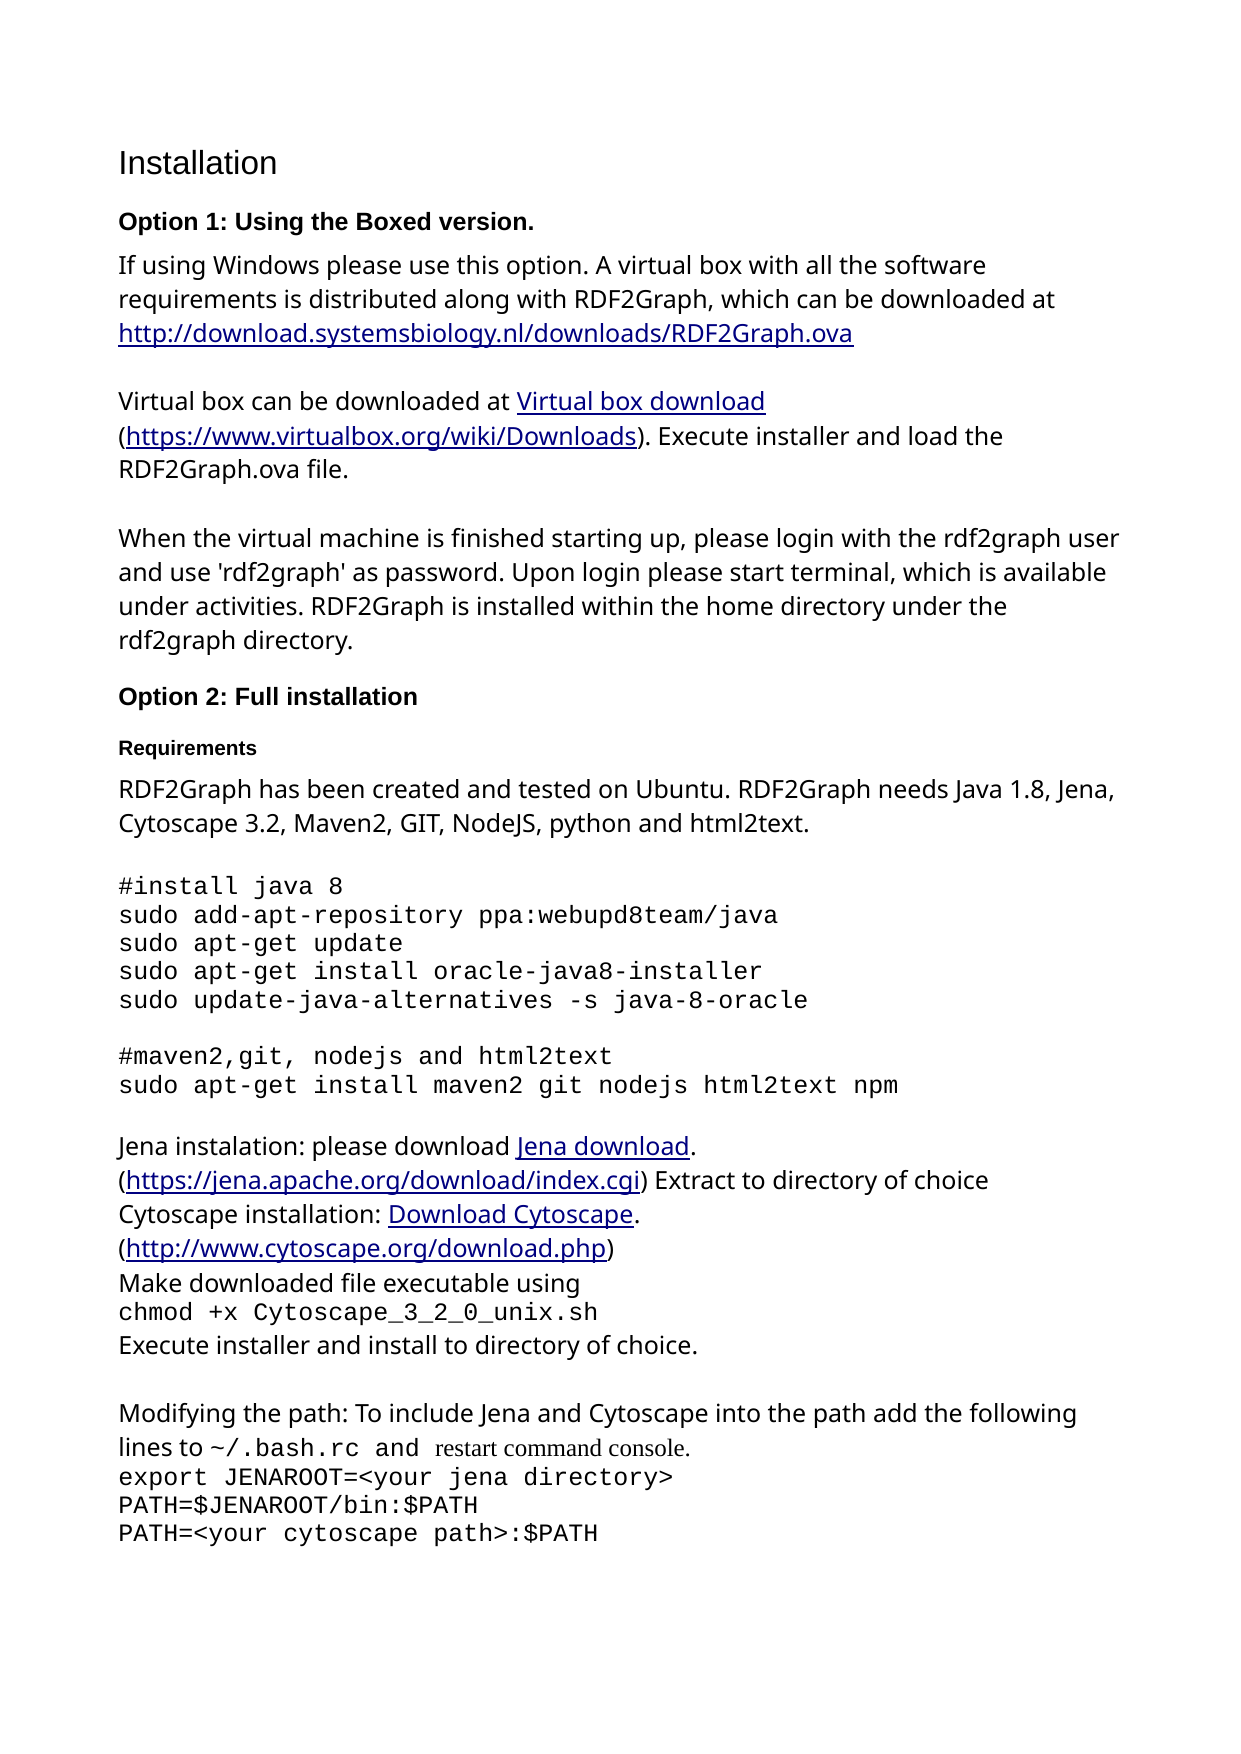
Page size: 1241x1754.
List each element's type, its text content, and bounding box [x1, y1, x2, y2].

subtitle Option 2: Full installation [118, 682, 1122, 710]
text sudo update-java-alternatives -s java-8-oracle [118, 987, 1122, 1016]
text sudo apt-get install maven2 git nodejs html2text npm [118, 1072, 1122, 1101]
text When the virtual machine is finished starting up, please login with the rdf2graph user and use 'rdf2graph' as password. Upon login please start terminal, which is available under activities. RDF2Graph is installed within the home directory under the rdf2graph directory. [118, 520, 1122, 657]
text export JENAROOT=<your jena directory> [118, 1464, 1122, 1492]
text Cytoscape installation: Download Cytoscape. (http://www.cytoscape.org/download.php) [118, 1197, 1122, 1265]
text Execute installer and install to directory of choice. [118, 1328, 1122, 1362]
text Modifying the path: To include Jena and Cytoscape into the path add the following lines to ~/.bash.rc and restart command console. [118, 1396, 1122, 1464]
text PATH=<your cytoscape path>:$PATH [118, 1521, 1122, 1549]
text chmod +x Cytoscape_3_2_0_unix.sh [118, 1299, 1122, 1328]
text PATH=$JENAROOT/bin:$PATH [118, 1492, 1122, 1521]
text sudo add-apt-repository ppa:webupd8team/java [118, 902, 1122, 931]
text sudo apt-get install oracle-java8-installer [118, 959, 1122, 987]
text RDF2Graph has been created and tested on Ubuntu. RDF2Graph needs Java 1.8, Jena, Cytoscape 3.2, Maven2, GIT, NodeJS, python and html2text. [118, 772, 1122, 840]
subtitle Requirements [118, 735, 1122, 759]
text Jena instalation: please download Jena download. (https://jena.apache.org/download/index.cgi) Extract to directory of choice [118, 1129, 1122, 1197]
text If using Windows please use this option. A virtual box with all the software requirements is distributed along with RDF2Graph, which can be downloaded at http://download.systemsbiology.nl/downloads/RDF2Graph.ova [118, 248, 1122, 350]
subtitle Installation [118, 143, 1122, 182]
text sudo apt-get update [118, 931, 1122, 959]
text #maven2,git, nodejs and html2text [118, 1044, 1122, 1072]
subtitle Option 1: Using the Boxed version. [118, 207, 1122, 235]
text #install java 8 [118, 874, 1122, 902]
text Make downloaded file executable using [118, 1265, 1122, 1299]
text Virtual box can be downloaded at Virtual box download (https://www.virtualbox.org/wiki/Downloads). Execute installer and load the RDF2Graph.ova file. [118, 384, 1122, 486]
